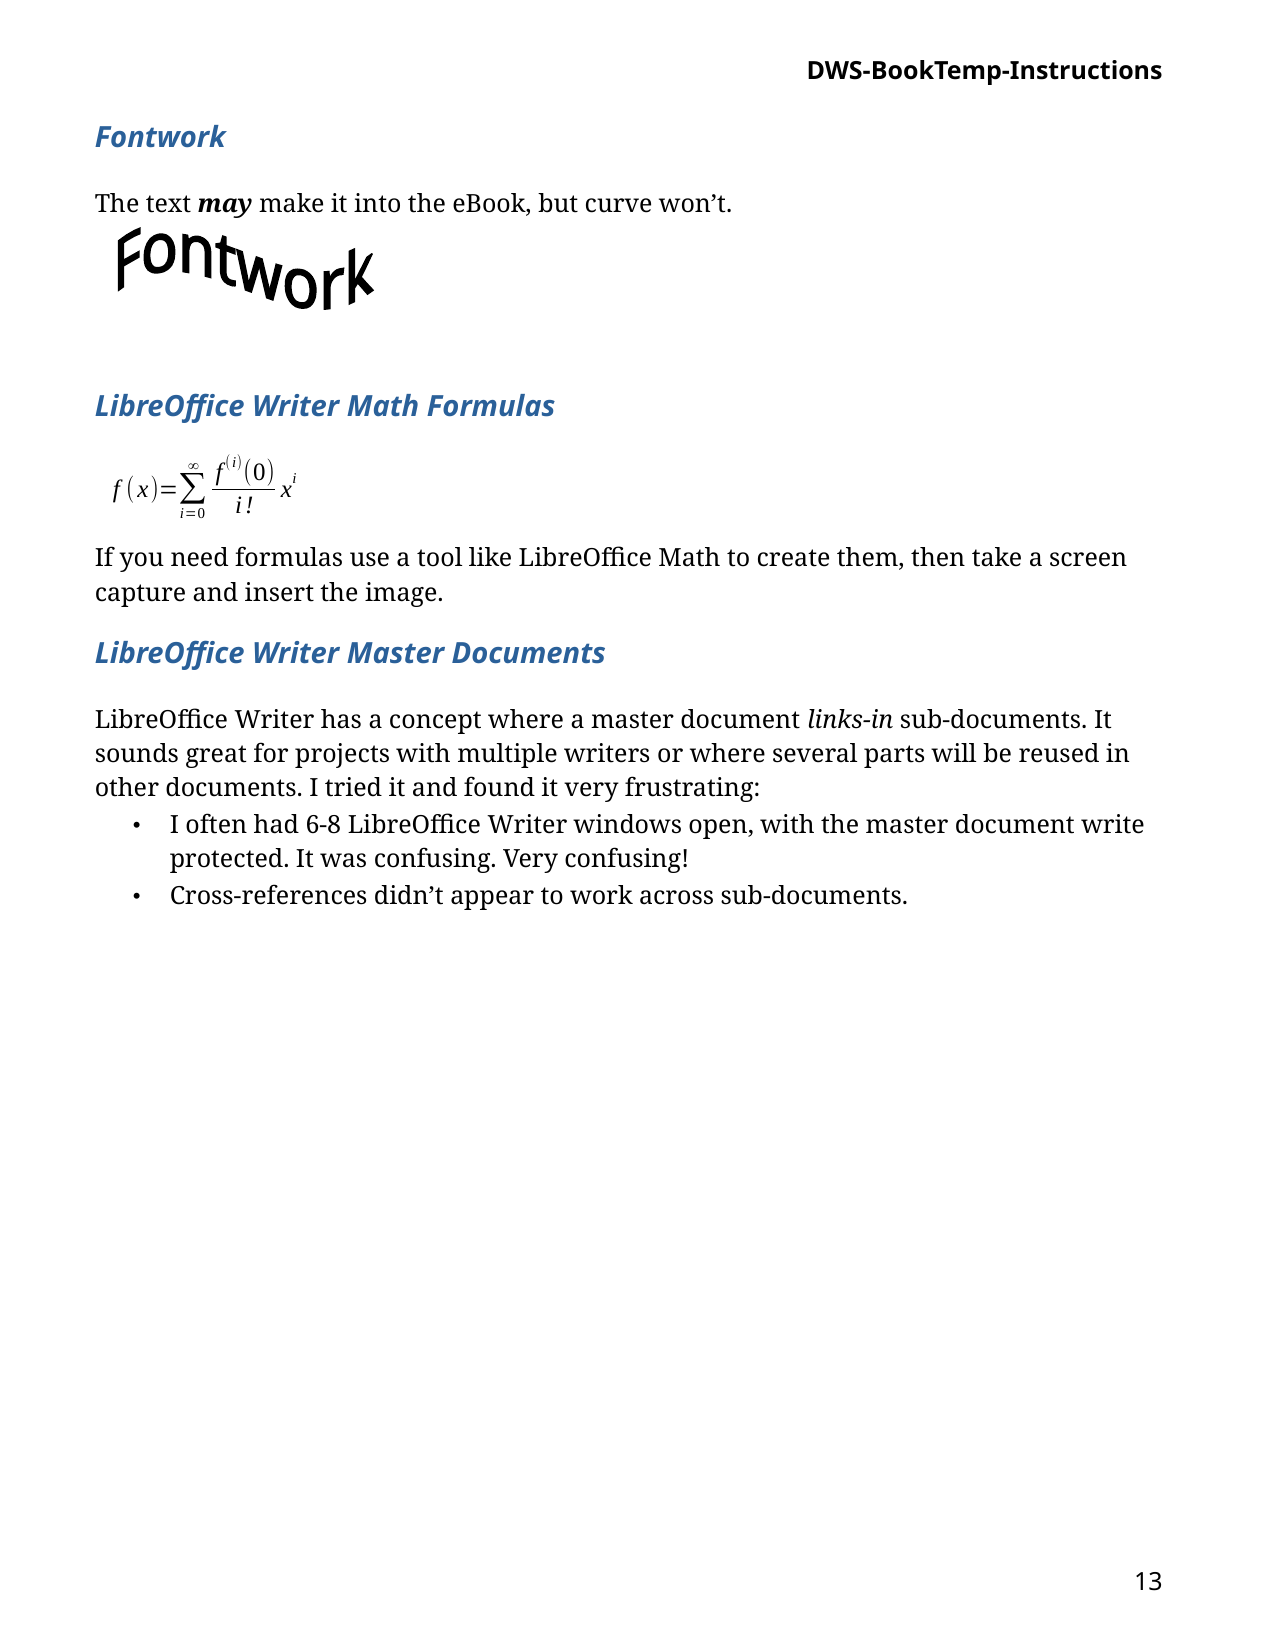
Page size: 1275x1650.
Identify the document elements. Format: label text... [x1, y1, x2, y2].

text LibreOffice Writer has a concept where a master document links-in sub-documents. It sounds great for projects with multiple writers or where several parts will be reused in other documents. I tried it and found it very frustrating: [94, 701, 1162, 803]
list Cross-references didn’t appear to work across sub-documents. [132, 878, 1162, 912]
list I often had 6-8 LibreOffice Writer windows open, with the master document write protected. It was confusing. Very confusing! [132, 807, 1162, 875]
subtitle LibreOffice Writer Math Formulas [94, 385, 1162, 425]
subtitle LibreOffice Writer Master Documents [94, 632, 1162, 672]
text If you need formulas use a tool like LibreOffice Math to create them, then take a screen capture and insert the image. [94, 540, 1162, 608]
subtitle Fontwork [94, 117, 1162, 156]
text The text may make it into the eBook, but curve won’t. [94, 186, 1162, 220]
